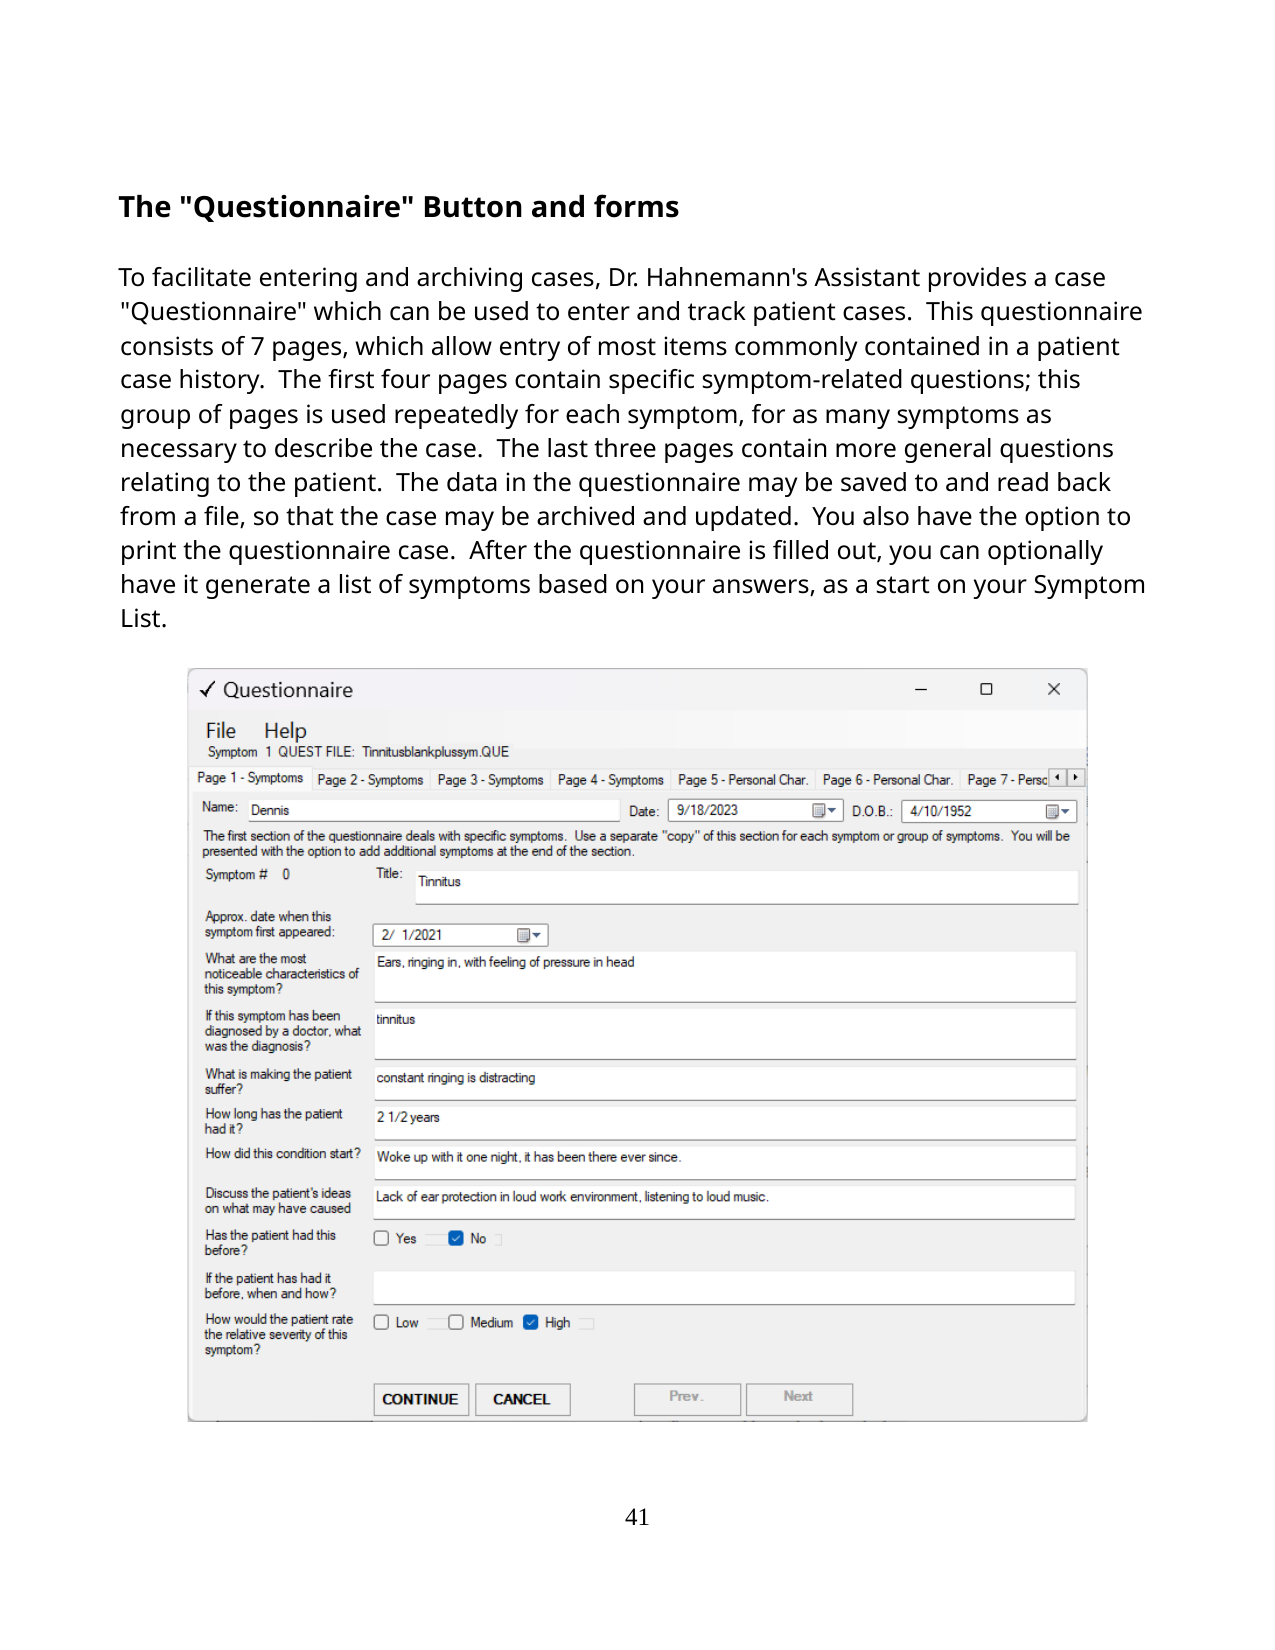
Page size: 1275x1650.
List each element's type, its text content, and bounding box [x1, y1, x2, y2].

subtitle The "Questionnaire" Button and forms [118, 186, 1157, 226]
picture [187, 668, 1088, 1422]
text To facilitate entering and archiving cases, Dr. Hahnemann's Assistant provides a case "Questionnaire" which can be used to enter and track patient cases. This questionnaire consists of 7 pages, which allow entry of most items commonly contained in a patient case history. The first four pages contain specific symptom-related questions; this group of pages is used repeatedly for each symptom, for as many symptoms as necessary to describe the case. The last three pages contain more general questions relating to the patient. The data in the questionnaire may be saved to and read back from a file, so that the case may be archived and updated. You also have the option to print the questionnaire case. After the questionnaire is filled out, you can optionally have it generate a list of symptoms based on your answers, as a start on your Symptom List. [118, 260, 1157, 635]
